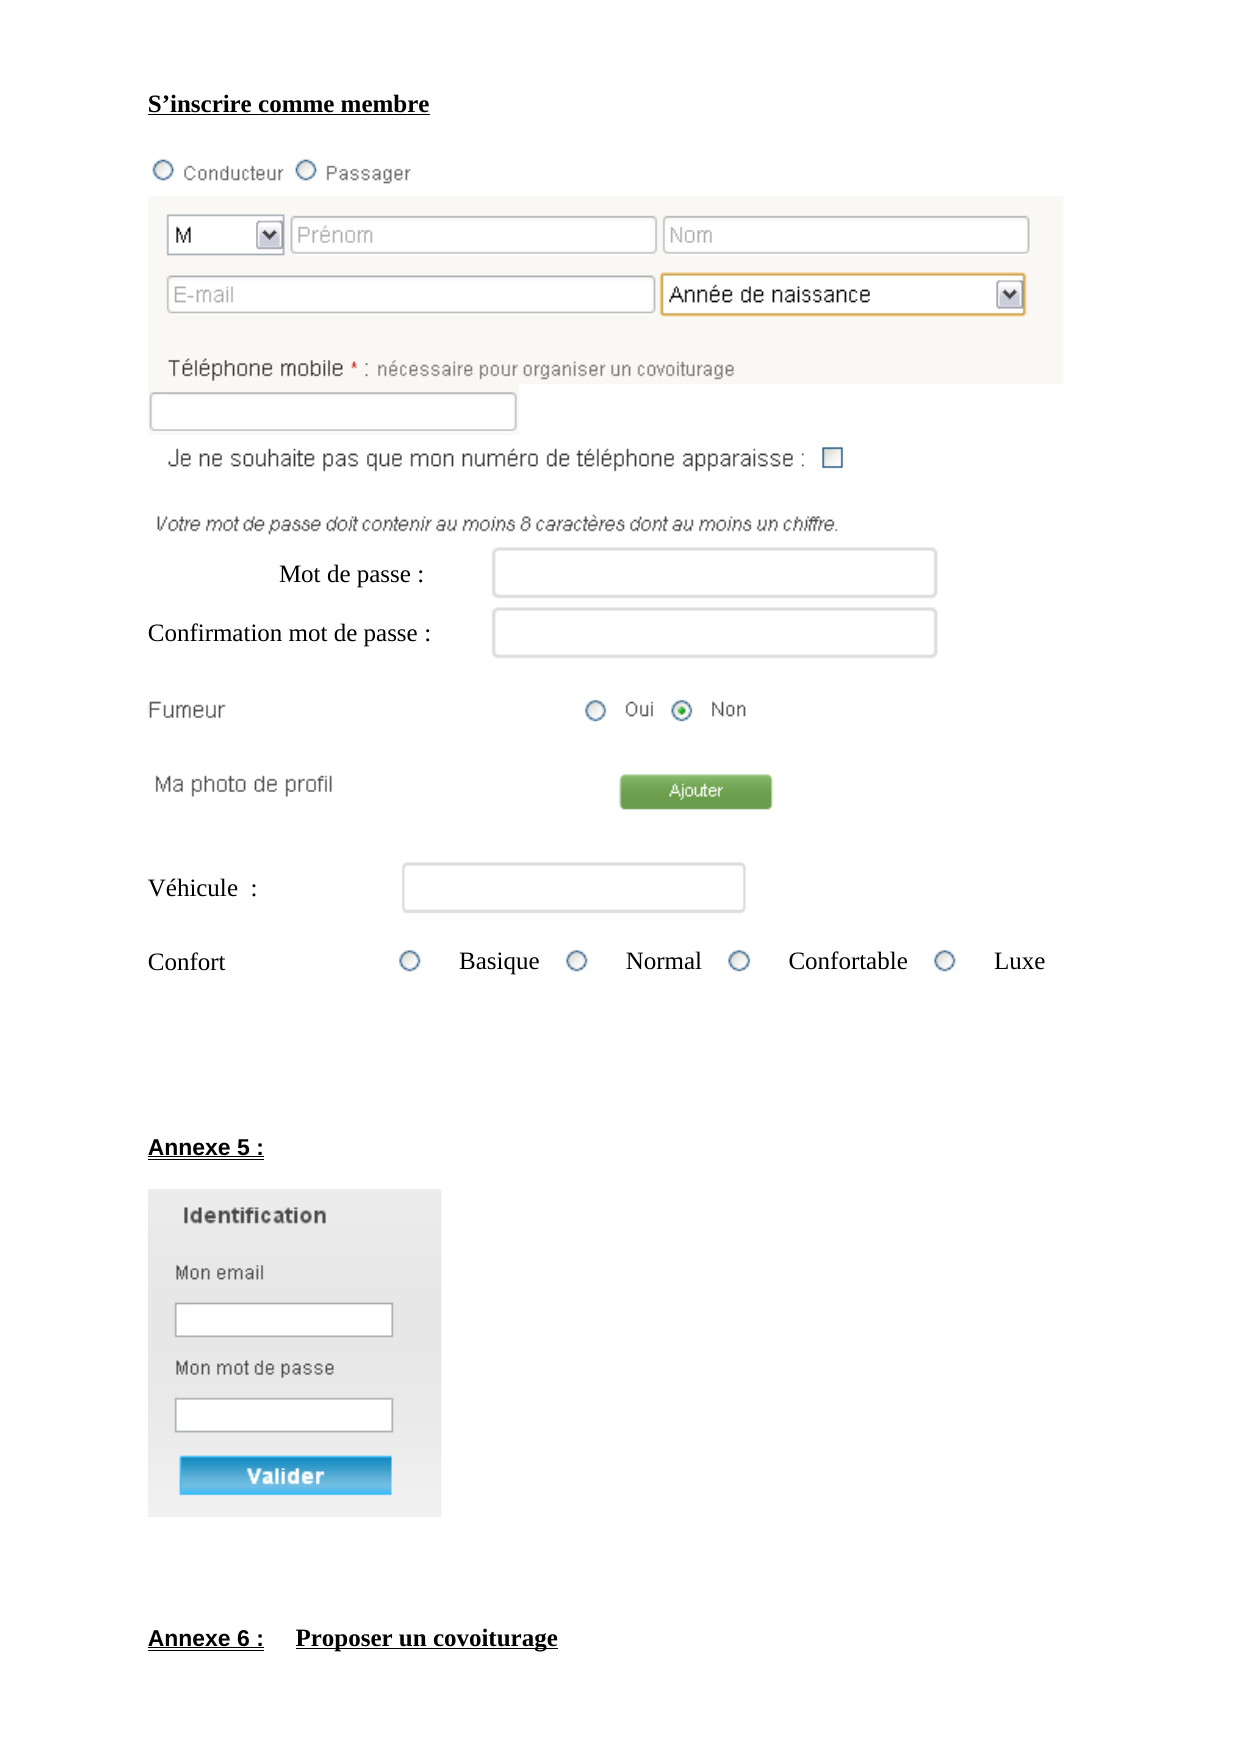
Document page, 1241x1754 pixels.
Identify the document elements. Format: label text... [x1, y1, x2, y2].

table_header [947, 544, 982, 603]
text Annexe 5 : [148, 1134, 1092, 1160]
table_cell Confortable [777, 946, 919, 976]
table_cell [713, 946, 724, 976]
table_cell [960, 946, 983, 976]
table_header [384, 829, 1057, 946]
text S’inscrire comme membre [148, 89, 1092, 117]
picture [147, 1189, 442, 1517]
table_cell Luxe [983, 946, 1057, 976]
table_header Mot de passe : [136, 544, 473, 603]
table_header Véhicule : [136, 829, 384, 946]
table_cell [919, 946, 930, 976]
picture [147, 146, 1064, 476]
table_cell [755, 946, 777, 976]
table_cell Normal [614, 946, 713, 976]
table_cell [947, 603, 982, 662]
table_cell [425, 946, 448, 976]
table_cell [592, 946, 614, 976]
table_cell Confort [136, 946, 384, 976]
picture [147, 762, 792, 830]
table_header [473, 545, 483, 603]
table_cell [384, 946, 395, 976]
table_cell [551, 946, 562, 976]
table_cell [473, 603, 483, 662]
picture [147, 691, 758, 734]
picture [395, 858, 753, 918]
text Annexe 6 : Proposer un covoiturage [148, 1623, 1092, 1651]
picture [147, 504, 947, 663]
table_cell Basique [448, 946, 551, 976]
table_cell Confirmation mot de passe : [136, 603, 473, 662]
